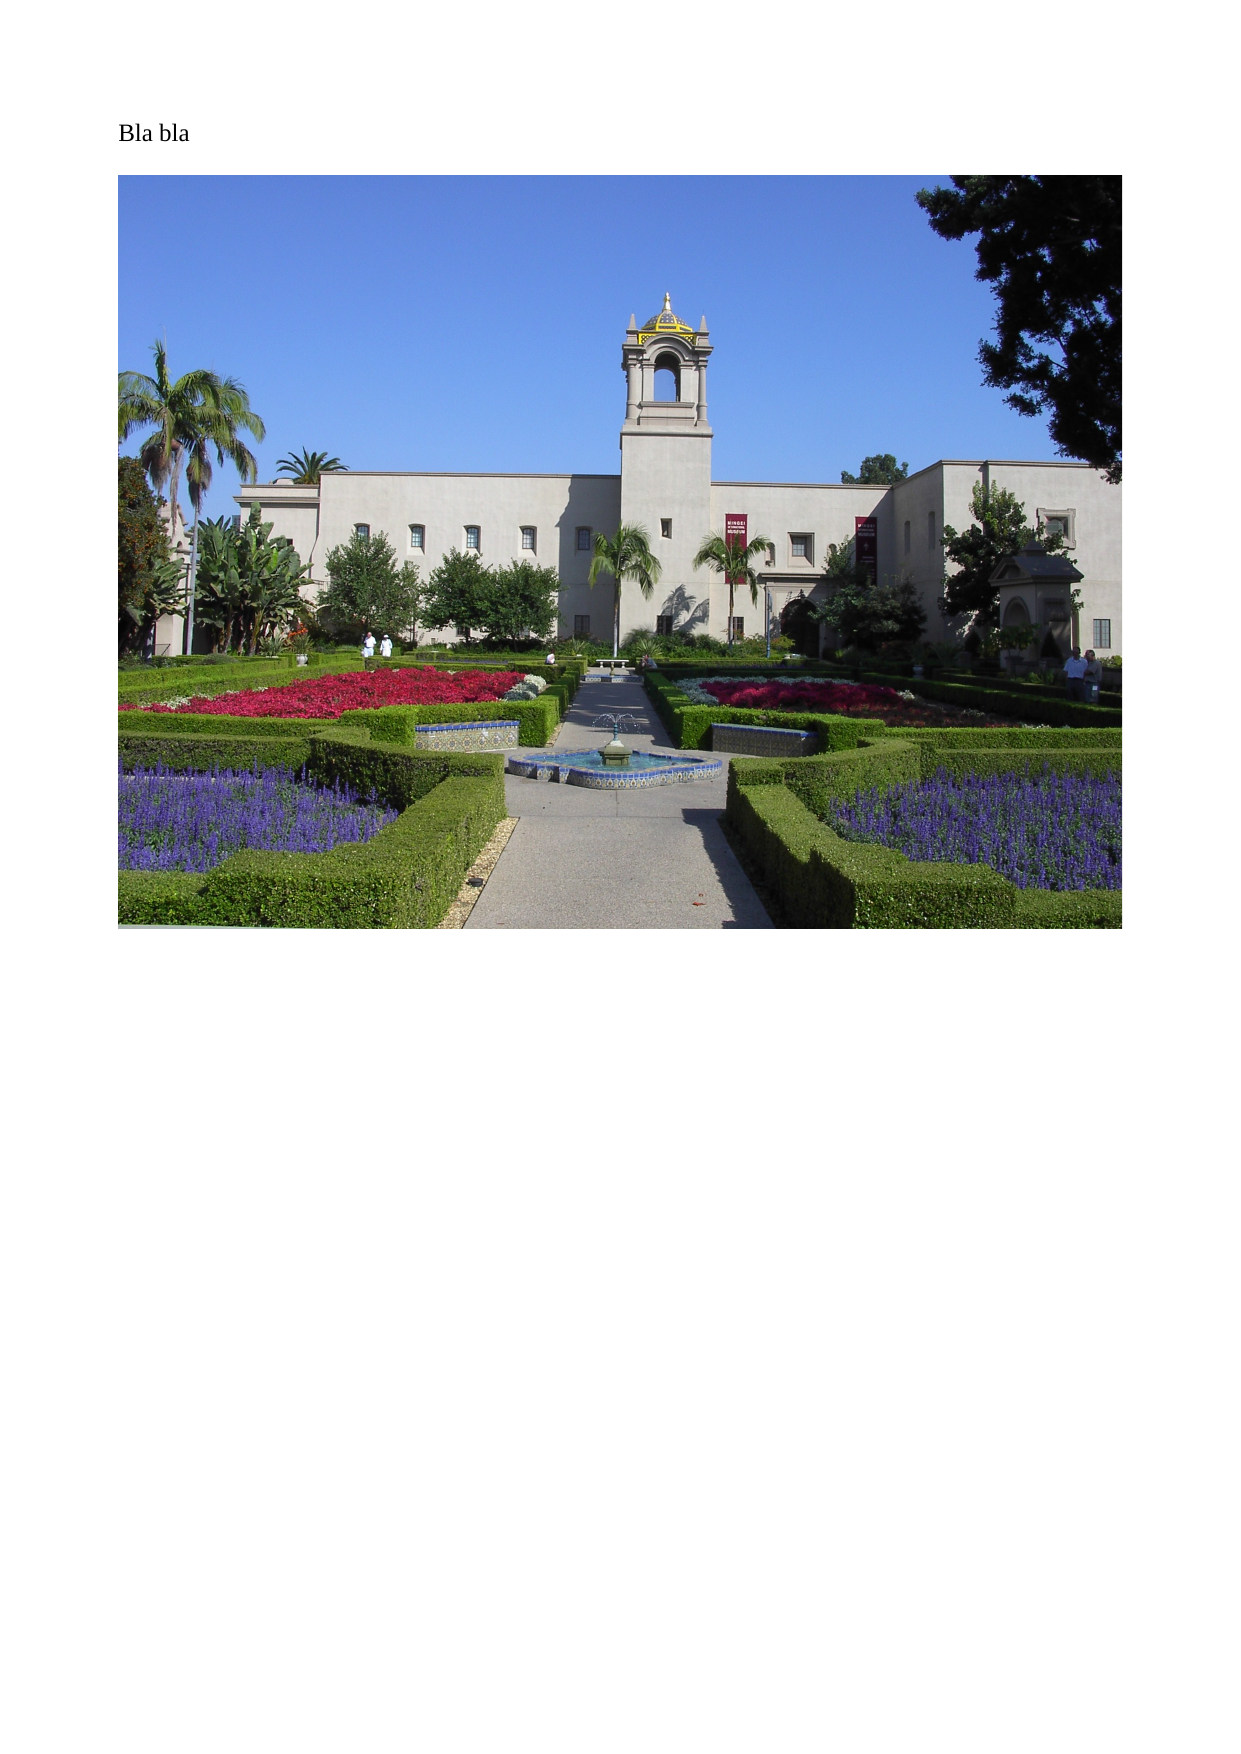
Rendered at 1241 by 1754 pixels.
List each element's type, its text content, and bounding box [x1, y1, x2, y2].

text Bla bla [118, 118, 1122, 147]
picture [118, 175, 1123, 929]
